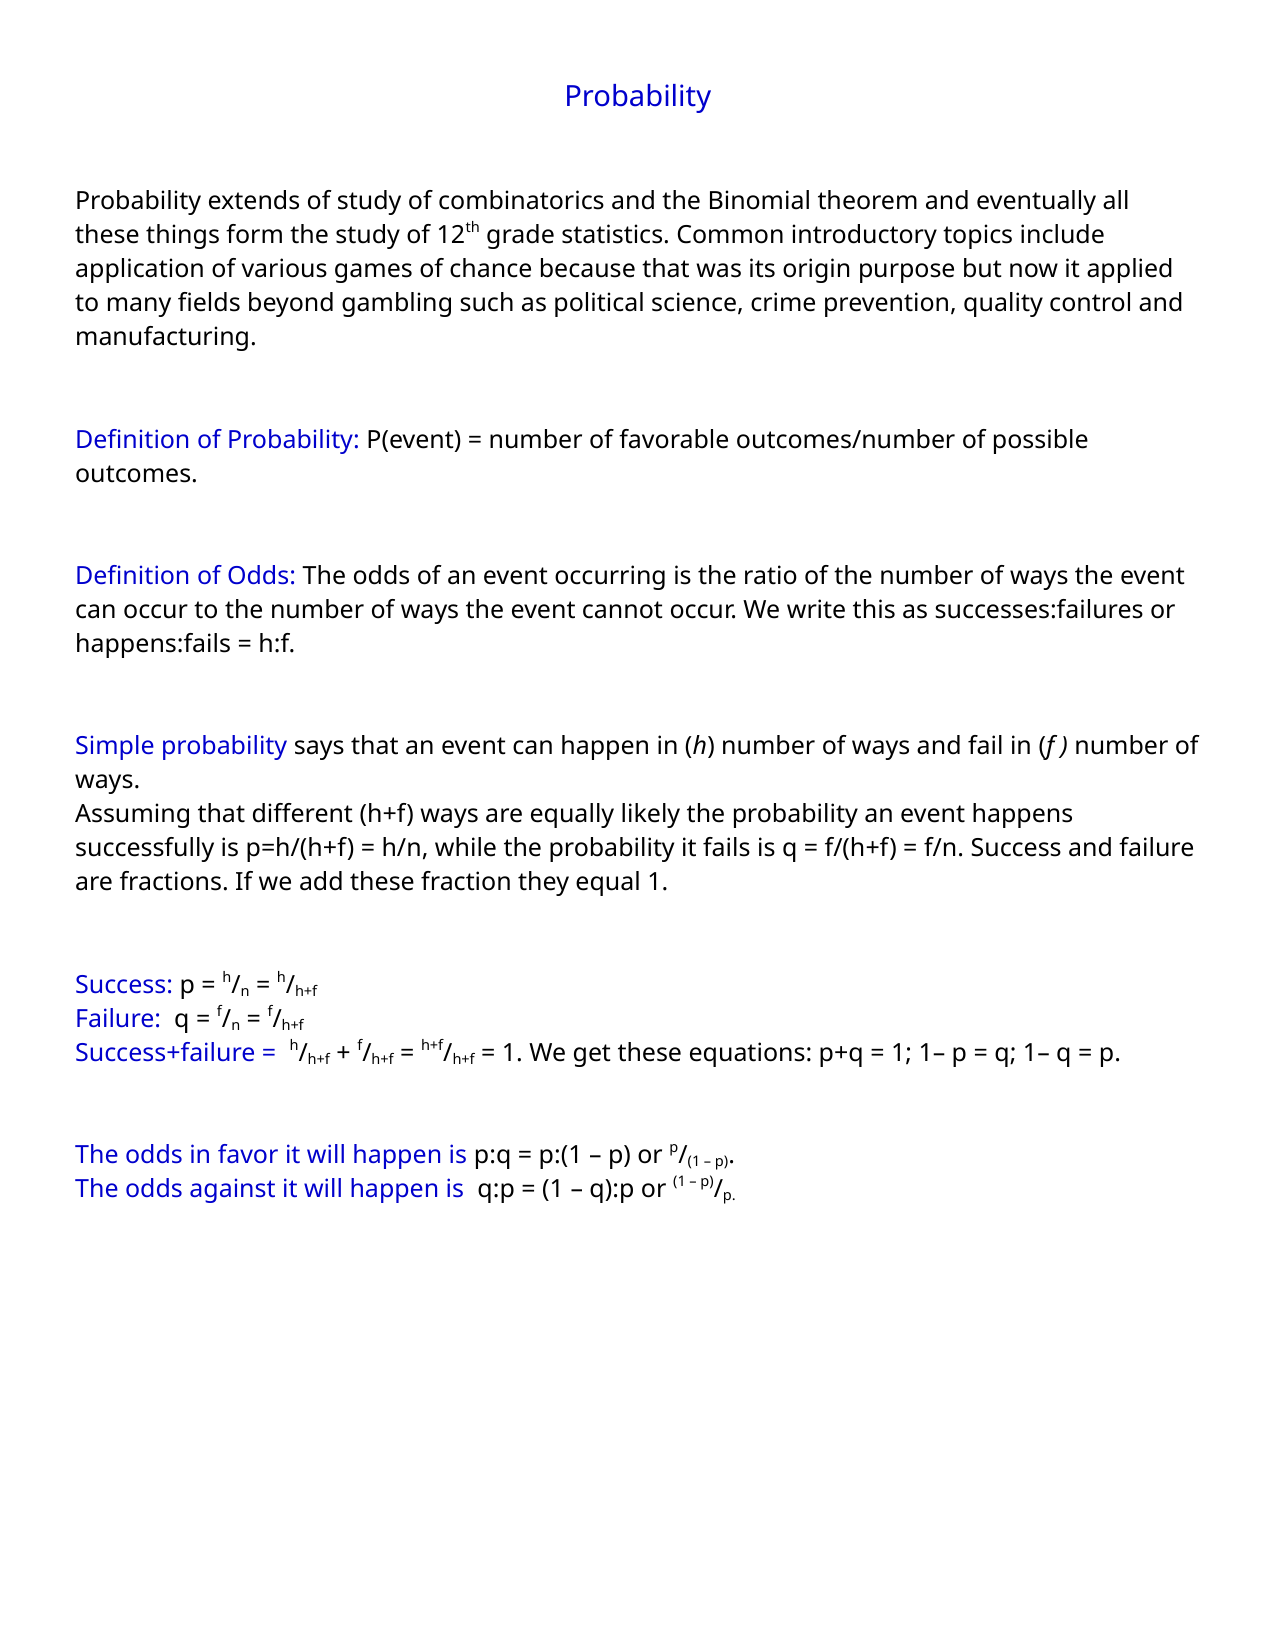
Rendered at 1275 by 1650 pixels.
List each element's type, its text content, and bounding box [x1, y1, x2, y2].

text Simple probability says that an event can happen in (h) number of ways and fail in (f ) number of ways. [75, 728, 1200, 796]
text Success+failure = h/h+f + f/h+f = h+f/h+f = 1. We get these equations: p+q = 1; 1– p = q; 1– q = p. [75, 1034, 1200, 1068]
text Probability extends of study of combinatorics and the Binomial theorem and eventually all these things form the study of 12th grade statistics. Common introductory topics include application of various games of chance because that was its origin purpose but now it applied to many fields beyond gambling such as political science, crime prevention, quality control and manufacturing. [75, 183, 1200, 353]
text Assuming that different (h+f) ways are equally likely the probability an event happens successfully is p=h/(h+f) = h/n, while the probability it fails is q = f/(h+f) = f/n. Success and failure are fractions. If we add these fraction they equal 1. [75, 796, 1200, 898]
text The odds against it will happen is q:p = (1 – q):p or (1 – p)/p. [75, 1171, 1200, 1205]
text Probability [75, 75, 1200, 115]
text Definition of Odds: The odds of an event occurring is the ratio of the number of ways the event can occur to the number of ways the event cannot occur. We write this as successes:failures or happens:fails = h:f. [75, 557, 1200, 660]
text The odds in favor it will happen is p:q = p:(1 – p) or p/(1 – p). [75, 1137, 1200, 1171]
text Failure: q = f/n = f/h+f [75, 1000, 1200, 1034]
text Definition of Probability: P(event) = number of favorable outcomes/number of possible outcomes. [75, 421, 1200, 489]
text Success: p = h/n = h/h+f [75, 966, 1200, 1000]
